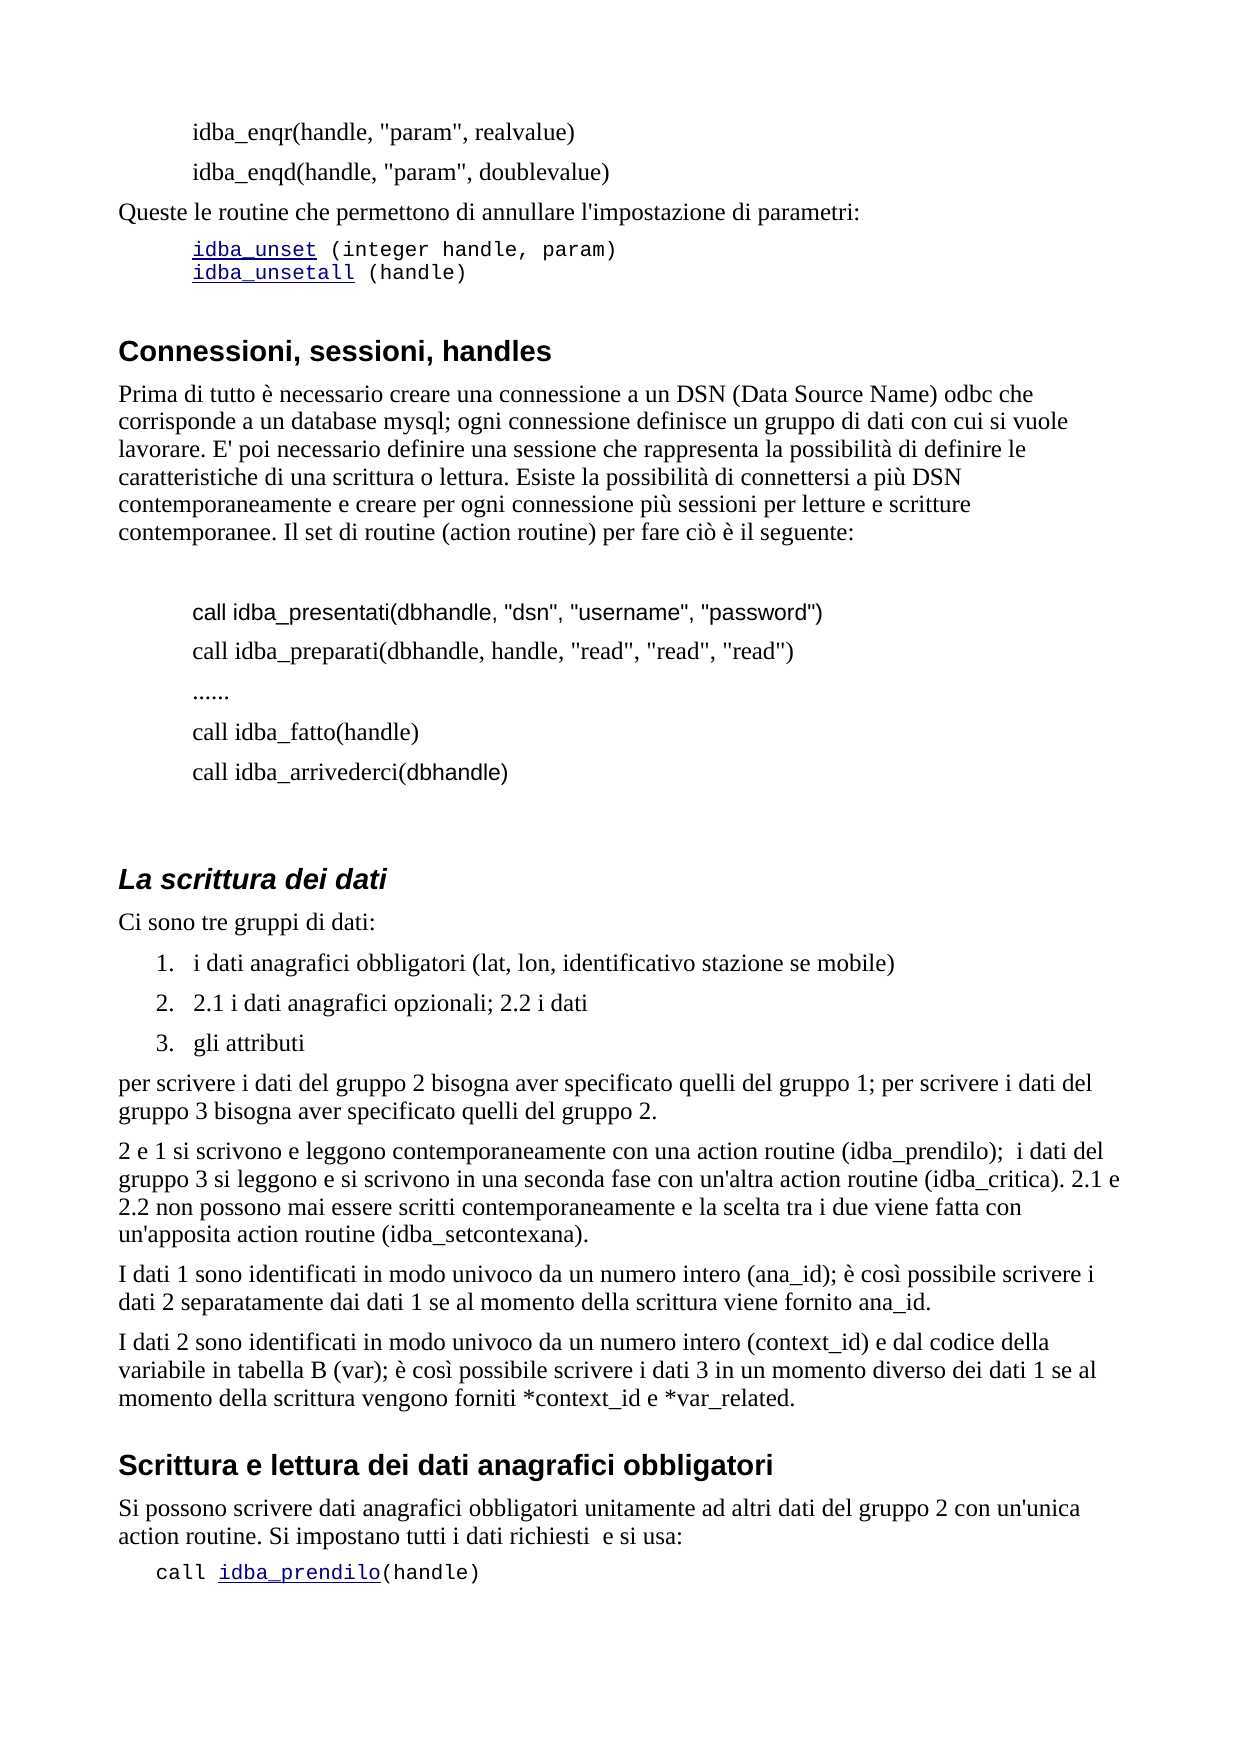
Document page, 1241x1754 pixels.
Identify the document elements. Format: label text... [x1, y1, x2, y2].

list 2.1 i dati anagrafici opzionali; 2.2 i dati [156, 989, 1122, 1017]
list gli attributi [156, 1029, 1122, 1057]
text idba_enqr(handle, "param", realvalue) [192, 118, 1122, 146]
text I dati 1 sono identificati in modo univoco da un numero intero (ana_id); è così possibile scrivere i dati 2 separatamente dai dati 1 se al momento della scrittura viene fornito ana_id. [118, 1261, 1122, 1316]
subtitle Connessioni, sessioni, handles [118, 335, 1122, 367]
subtitle La scrittura dei dati [118, 863, 1122, 896]
list i dati anagrafici obbligatori (lat, lon, identificativo stazione se mobile) [156, 949, 1122, 976]
text Si possono scrivere dati anagrafici obbligatori unitamente ad altri dati del gruppo 2 con un'unica action routine. Si impostano tutti i dati richiesti e si usa: [118, 1494, 1122, 1549]
text call idba_preparati(dbhandle, handle, "read", "read", "read") [192, 637, 1122, 665]
text call idba_prendilo(handle) [118, 1562, 1122, 1586]
text per scrivere i dati del gruppo 2 bisogna aver specificato quelli del gruppo 1; per scrivere i dati del gruppo 3 bisogna aver specificato quelli del gruppo 2. [118, 1069, 1122, 1125]
text 2 e 1 si scrivono e leggono contemporaneamente con una action routine (idba_prendilo); i dati del gruppo 3 si leggono e si scrivono in una seconda fase con un'altra action routine (idba_critica). 2.1 e 2.2 non possono mai essere scritti contemporaneamente e la scelta tra i due viene fatta con un'apposita action routine (idba_setcontexana). [118, 1137, 1122, 1248]
text call idba_arrivederci(dbhandle) [192, 758, 1122, 786]
text I dati 2 sono identificati in modo univoco da un numero intero (context_id) e dal codice della variabile in tabella B (var); è così possibile scrivere i dati 3 in un momento diverso dei dati 1 se al momento della scrittura vengono forniti *context_id e *var_related. [118, 1328, 1122, 1412]
subtitle Scrittura e lettura dei dati anagrafici obbligatori [118, 1449, 1122, 1482]
text call idba_presentati(dbhandle, "dsn", "username", "password") [192, 599, 1122, 625]
text idba_unset (integer handle, param) [192, 239, 1122, 262]
text ...... [192, 677, 1122, 705]
text Ci sono tre gruppi di dati: [118, 908, 1122, 936]
text Prima di tutto è necessario creare una connessione a un DSN (Data Source Name) odbc che corrisponde a un database mysql; ogni connessione definisce un gruppo di dati con cui si vuole lavorare. E' poi necessario definire una sessione che rappresenta la possibilità di definire le caratteristiche di una scrittura o lettura. Esiste la possibilità di connettersi a più DSN contemporaneamente e creare per ogni connessione più sessioni per letture e scritture contemporanee. Il set di routine (action routine) per fare ciò è il seguente: [118, 380, 1122, 546]
text call idba_fatto(handle) [192, 718, 1122, 745]
text idba_unsetall (handle) [192, 262, 1122, 286]
text Queste le routine che permettono di annullare l'impostazione di parametri: [118, 198, 1122, 226]
text idba_enqd(handle, "param", doublevalue) [192, 158, 1122, 186]
